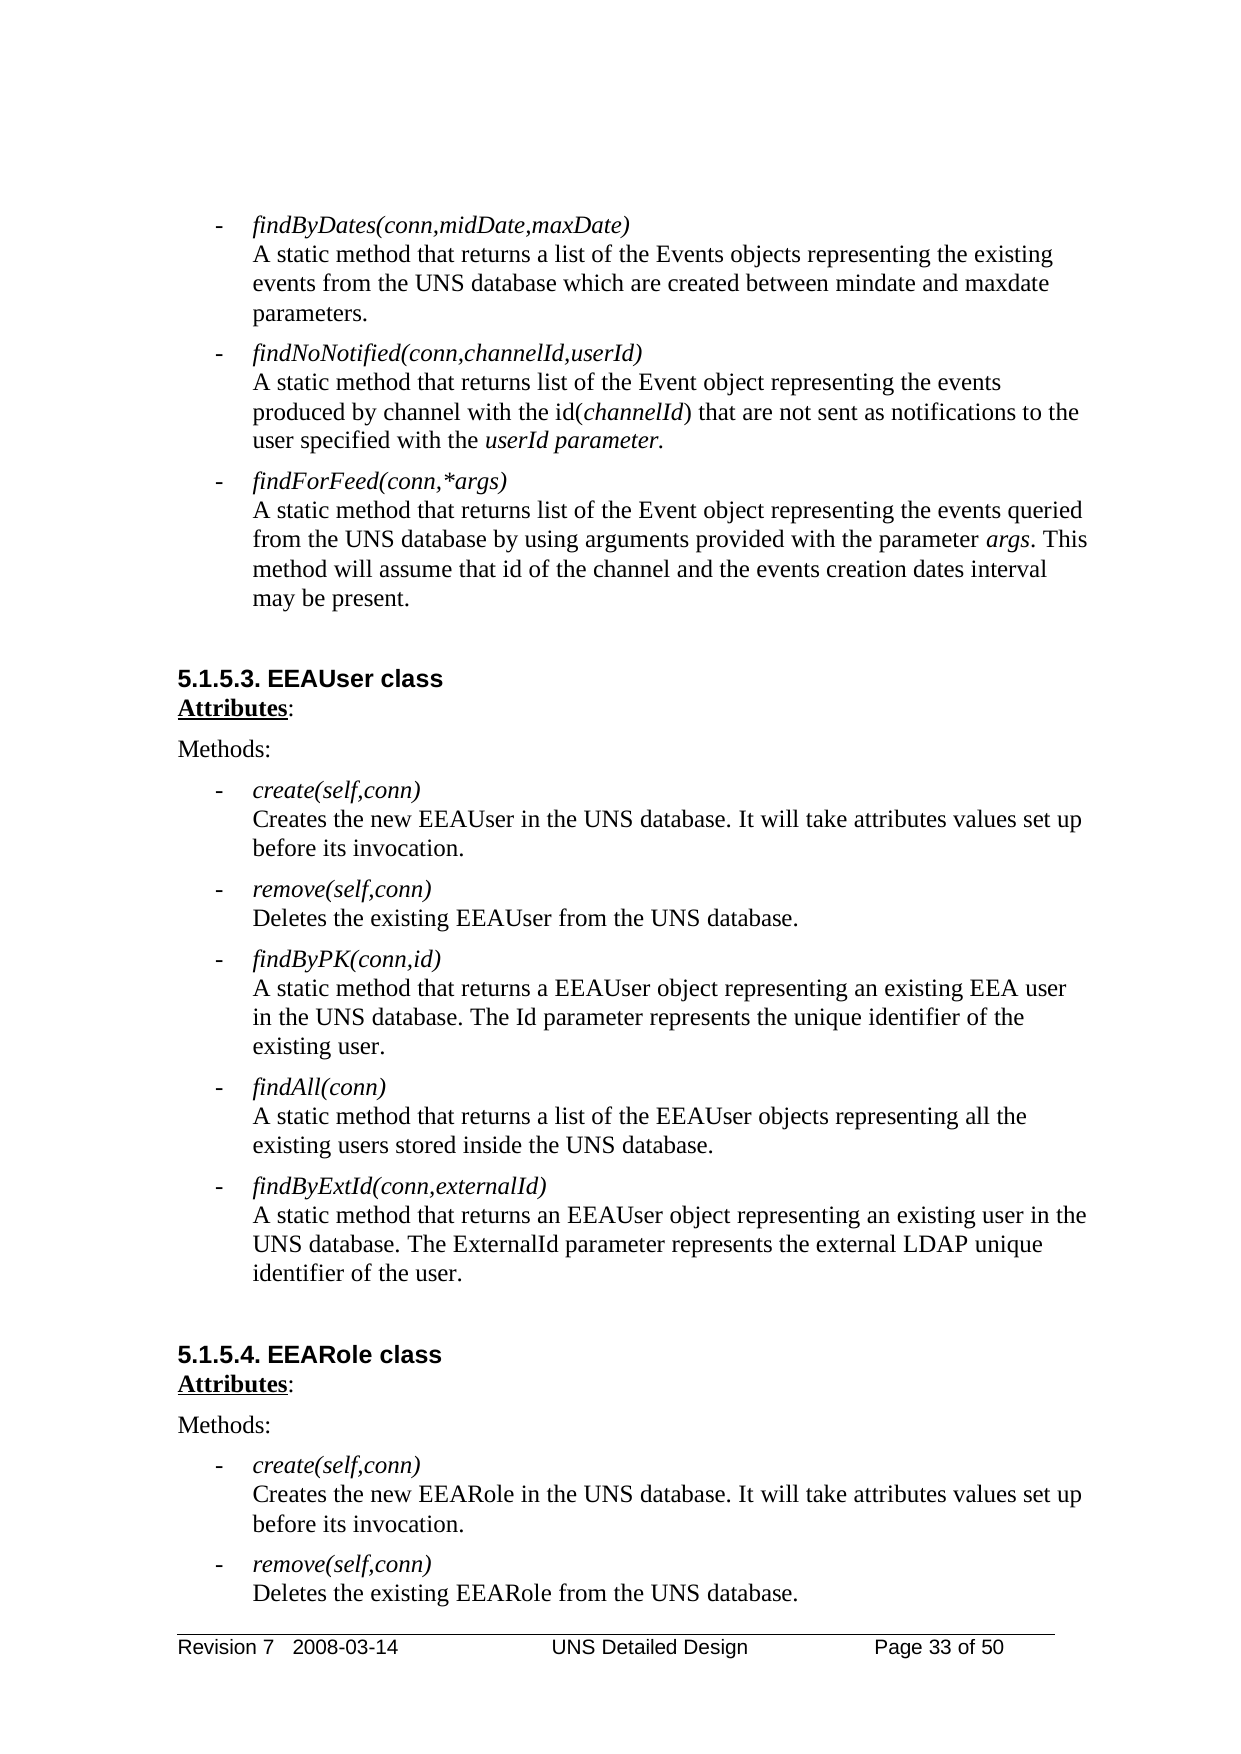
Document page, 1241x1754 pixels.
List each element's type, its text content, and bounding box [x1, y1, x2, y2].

subtitle EEARole class [177, 1339, 1092, 1369]
text Attributes: [177, 1369, 1092, 1398]
text Methods: [177, 1409, 1092, 1438]
list findAll(conn) A static method that returns a list of the EEAUser objects representing all the existing users stored inside the UNS database. [215, 1072, 1092, 1159]
list findByPK(conn,id) A static method that returns a EEAUser object representing an existing EEA user in the UNS database. The Id parameter represents the unique identifier of the existing user. [215, 944, 1092, 1060]
list remove(self,conn) Deletes the existing EEAUser from the UNS database. [215, 874, 1092, 932]
list findByExtId(conn,externalId) A static method that returns an EEAUser object representing an existing user in the UNS database. The ExternalId parameter represents the external LDAP unique identifier of the user. [215, 1171, 1092, 1287]
list findByDates(conn,midDate,maxDate) A static method that returns a list of the Events objects representing the existing events from the UNS database which are created between mindate and maxdate parameters. [215, 210, 1092, 326]
text Attributes: [177, 693, 1092, 722]
list remove(self,conn) Deletes the existing EEARole from the UNS database. [215, 1549, 1092, 1607]
list findNoNotified(conn,channelId,userId) A static method that returns list of the Event object representing the events produced by channel with the id(channelId) that are not sent as notifications to the user specified with the userId parameter. [215, 338, 1092, 454]
list create(self,conn) Creates the new EEAUser in the UNS database. It will take attributes values set up before its invocation. [215, 775, 1092, 862]
list create(self,conn) Creates the new EEARole in the UNS database. It will take attributes values set up before its invocation. [215, 1450, 1092, 1537]
subtitle EEAUser class [177, 664, 1092, 693]
text Methods: [177, 734, 1092, 763]
list findForFeed(conn,*args) A static method that returns list of the Event object representing the events queried from the UNS database by using arguments provided with the parameter args. This method will assume that id of the channel and the events creation dates interval may be present. [215, 466, 1092, 612]
